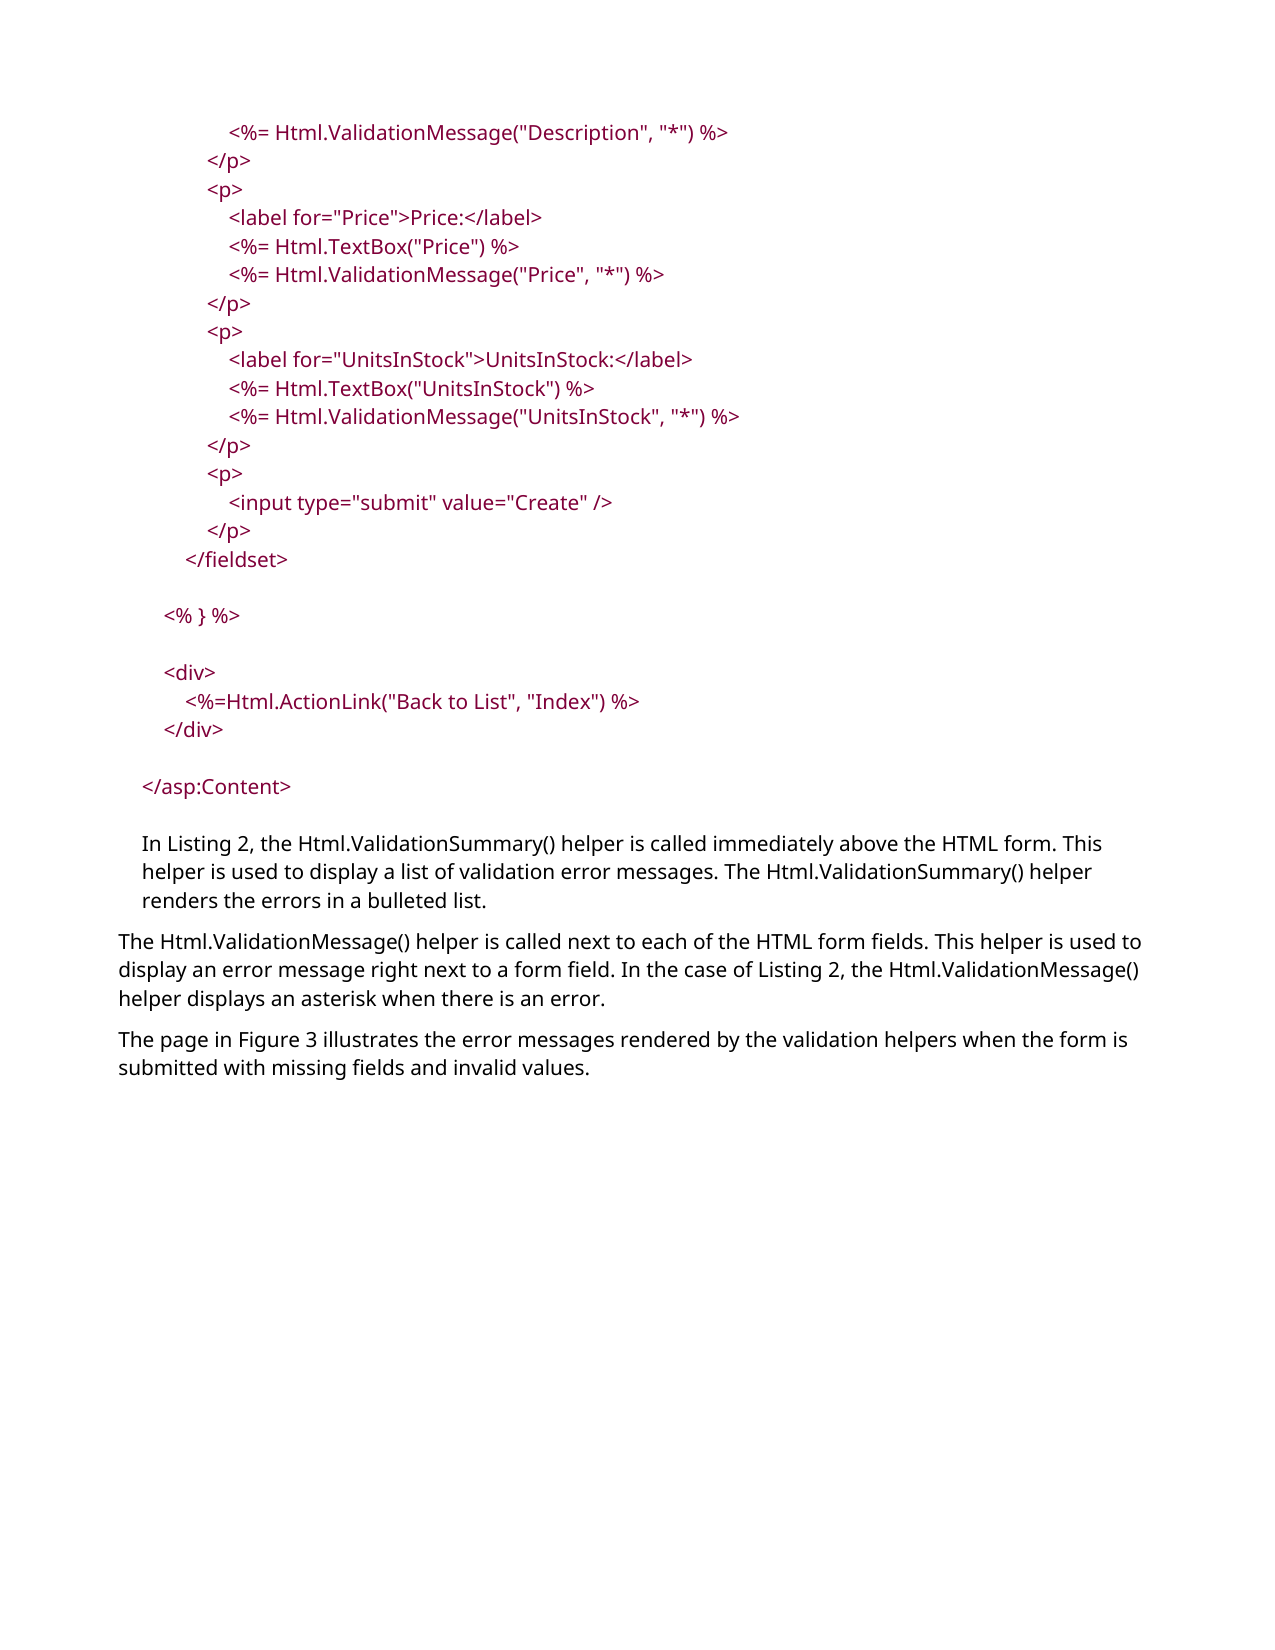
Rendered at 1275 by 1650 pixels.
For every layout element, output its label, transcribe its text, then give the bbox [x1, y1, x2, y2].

text <%= Html.ValidationMessage("Price", "*") %> [142, 260, 1141, 289]
text <%=Html.ActionLink("Back to List", "Index") %> [142, 687, 1141, 715]
text </div> [142, 715, 1141, 744]
text The page in Figure 3 illustrates the error messages rendered by the validation helpers when the form is submitted with missing fields and invalid values. [118, 1025, 1157, 1082]
text <p> [142, 459, 1141, 488]
text <label for="UnitsInStock">UnitsInStock:</label> [142, 346, 1141, 374]
text </fieldset> [142, 545, 1141, 573]
text <p> [142, 175, 1141, 203]
text The Html.ValidationMessage() helper is called next to each of the HTML form fields. This helper is used to display an error message right next to a form field. In the case of Listing 2, the Html.ValidationMessage() helper displays an asterisk when there is an error. [118, 927, 1157, 1012]
text <%= Html.TextBox("Price") %> [142, 232, 1141, 260]
text <%= Html.ValidationMessage("Description", "*") %> [142, 118, 1141, 147]
text <label for="Price">Price:</label> [142, 203, 1141, 232]
text </p> [142, 289, 1141, 317]
text </p> [142, 516, 1141, 545]
text In Listing 2, the Html.ValidationSummary() helper is called immediately above the HTML form. This helper is used to display a list of validation error messages. The Html.ValidationSummary() helper renders the errors in a bulleted list. [142, 829, 1141, 914]
text </p> [142, 147, 1141, 175]
text <input type="submit" value="Create" /> [142, 488, 1141, 516]
text <p> [142, 317, 1141, 346]
text <div> [142, 658, 1141, 687]
text <%= Html.ValidationMessage("UnitsInStock", "*") %> [142, 402, 1141, 431]
text </p> [142, 431, 1141, 459]
text <%= Html.TextBox("UnitsInStock") %> [142, 374, 1141, 402]
text <% } %> [142, 602, 1141, 630]
text </asp:Content> [142, 772, 1141, 801]
